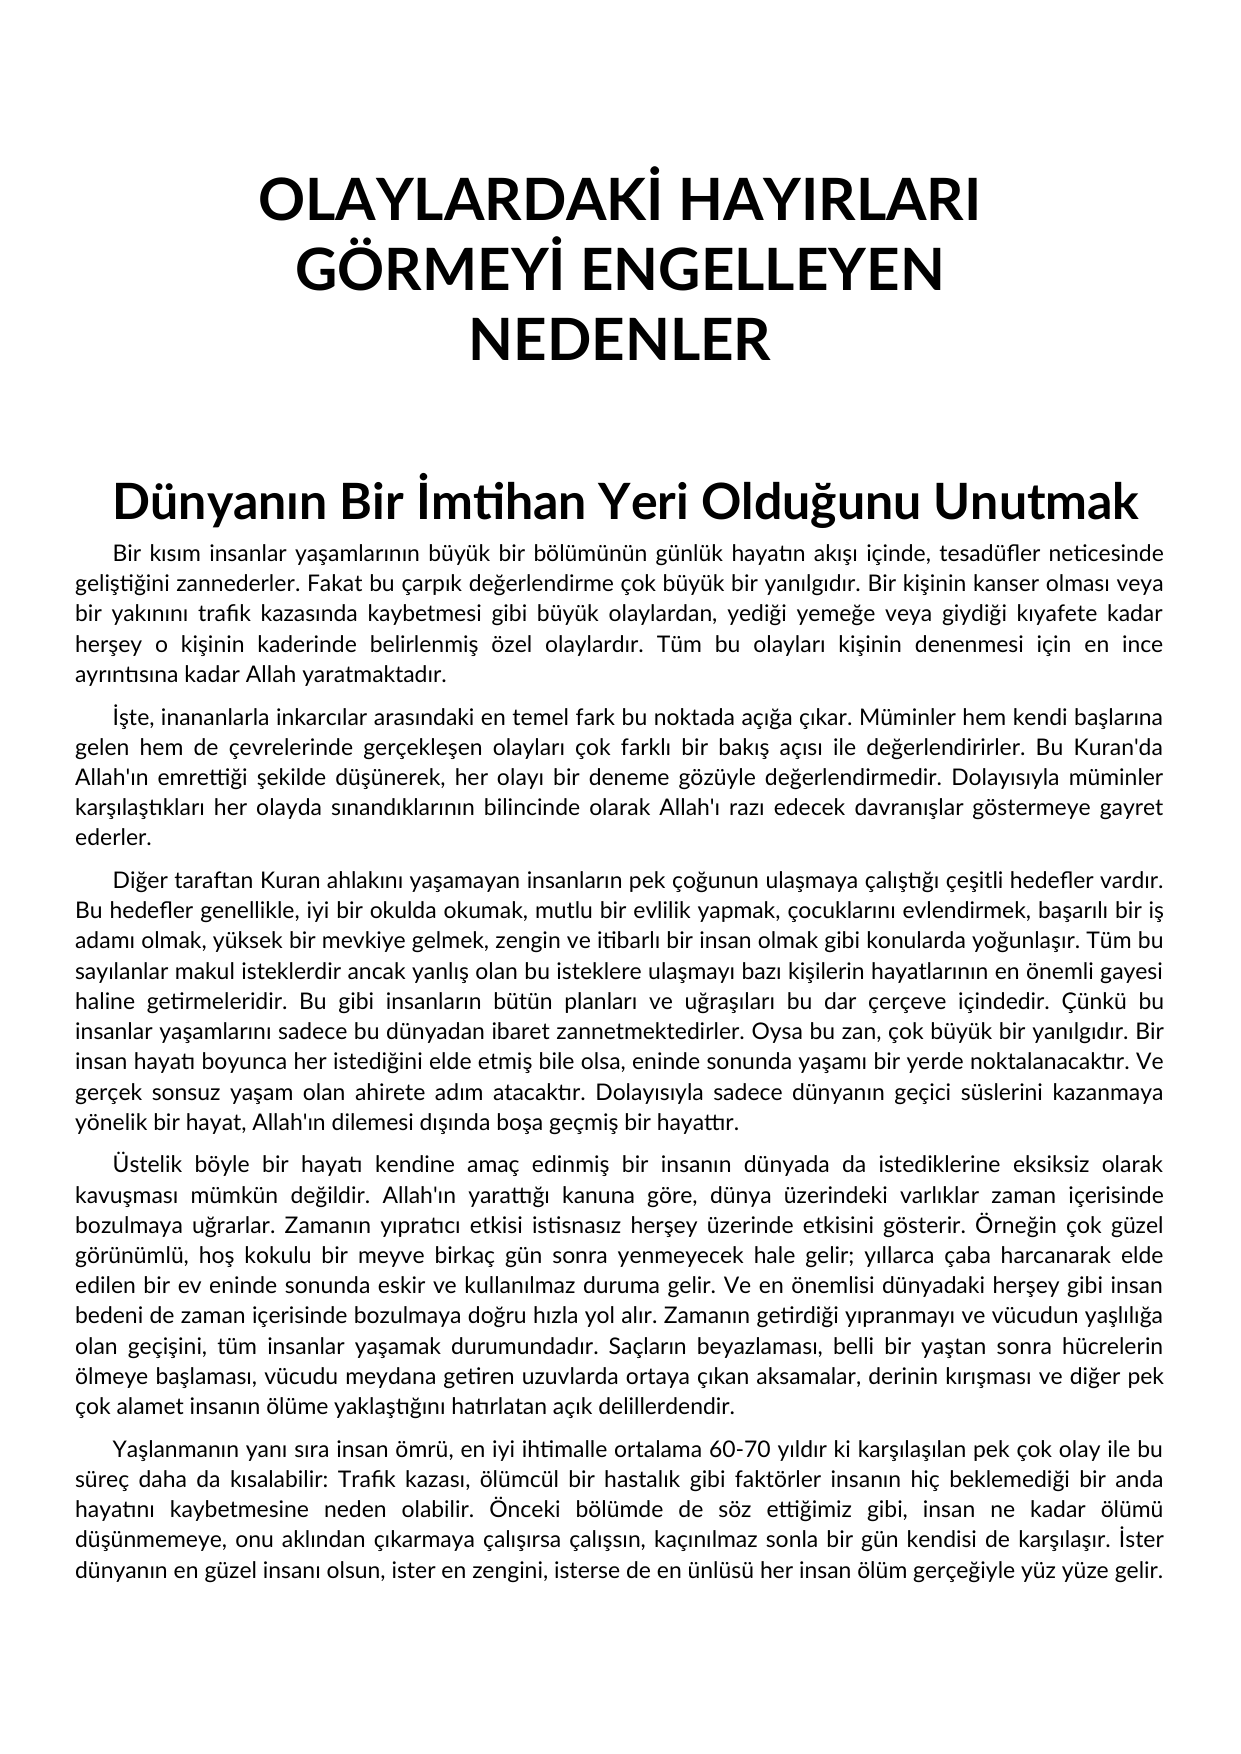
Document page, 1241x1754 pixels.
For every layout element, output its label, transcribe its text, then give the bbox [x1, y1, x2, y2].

text Yaşlanmanın yanı sıra insan ömrü, en iyi ihtimalle ortalama 60-70 yıldır ki karşılaşılan pek çok olay ile bu süreç daha da kısalabilir: Trafik kazası, ölümcül bir hastalık gibi faktörler insanın hiç beklemediği bir anda hayatını kaybetmesine neden olabilir. Önceki bölümde de söz ettiğimiz gibi, insan ne kadar ölümü düşünmemeye, onu aklından çıkarmaya çalışırsa çalışsın, kaçınılmaz sonla bir gün kendisi de karşılaşır. İster dünyanın en güzel insanı olsun, ister en zengini, isterse de en ünlüsü her insan ölüm gerçeğiyle yüz yüze gelir. [75, 1434, 1165, 1583]
text Bir kısım insanlar yaşamlarının büyük bir bölümünün günlük hayatın akışı içinde, tesadüfler neticesinde geliştiğini zannederler. Fakat bu çarpık değerlendirme çok büyük bir yanılgıdır. Bir kişinin kanser olması veya bir yakınını trafik kazasında kaybetmesi gibi büyük olaylardan, yediği yemeğe veya giydiği kıyafete kadar herşey o kişinin kaderinde belirlenmiş özel olaylardır. Tüm bu olayları kişinin denenmesi için en ince ayrıntısına kadar Allah yaratmaktadır. [75, 539, 1165, 687]
subtitle Dünyanın Bir İmtihan Yeri Olduğunu Unutmak [112, 470, 1165, 530]
subtitle OLAYLARDAKİ HAYIRLARI GÖRMEYİ ENGELLEYEN NEDENLER [75, 162, 1165, 372]
text Diğer taraftan Kuran ahlakını yaşamayan insanların pek çoğunun ulaşmaya çalıştığı çeşitli hedefler vardır. Bu hedefler genellikle, iyi bir okulda okumak, mutlu bir evlilik yapmak, çocuklarını evlendirmek, başarılı bir iş adamı olmak, yüksek bir mevkiye gelmek, zengin ve itibarlı bir insan olmak gibi konularda yoğunlaşır. Tüm bu sayılanlar makul isteklerdir ancak yanlış olan bu isteklere ulaşmayı bazı kişilerin hayatlarının en önemli gayesi haline getirmeleridir. Bu gibi insanların bütün planları ve uğraşıları bu dar çerçeve içindedir. Çünkü bu insanlar yaşamlarını sadece bu dünyadan ibaret zannetmektedirler. Oysa bu zan, çok büyük bir yanılgıdır. Bir insan hayatı boyunca her istediğini elde etmiş bile olsa, eninde sonunda yaşamı bir yerde noktalanacaktır. Ve gerçek sonsuz yaşam olan ahirete adım atacaktır. Dolayısıyla sadece dünyanın geçici süslerini kazanmaya yönelik bir hayat, Allah'ın dilemesi dışında boşa geçmiş bir hayattır. [75, 866, 1165, 1135]
text Üstelik böyle bir hayatı kendine amaç edinmiş bir insanın dünyada da istediklerine eksiksiz olarak kavuşması mümkün değildir. Allah'ın yarattığı kanuna göre, dünya üzerindeki varlıklar zaman içerisinde bozulmaya uğrarlar. Zamanın yıpratıcı etkisi istisnasız herşey üzerinde etkisini gösterir. Örneğin çok güzel görünümlü, hoş kokulu bir meyve birkaç gün sonra yenmeyecek hale gelir; yıllarca çaba harcanarak elde edilen bir ev eninde sonunda eskir ve kullanılmaz duruma gelir. Ve en önemlisi dünyadaki herşey gibi insan bedeni de zaman içerisinde bozulmaya doğru hızla yol alır. Zamanın getirdiği yıpranmayı ve vücudun yaşlılığa olan geçişini, tüm insanlar yaşamak durumundadır. Saçların beyazlaması, belli bir yaştan sonra hücrelerin ölmeye başlaması, vücudu meydana getiren uzuvlarda ortaya çıkan aksamalar, derinin kırışması ve diğer pek çok alamet insanın ölüme yaklaştığını hatırlatan açık delillerdendir. [75, 1150, 1165, 1419]
text İşte, inananlarla inkarcılar arasındaki en temel fark bu noktada açığa çıkar. Müminler hem kendi başlarına gelen hem de çevrelerinde gerçekleşen olayları çok farklı bir bakış açısı ile değerlendirirler. Bu Kuran'da Allah'ın emrettiği şekilde düşünerek, her olayı bir deneme gözüyle değerlendirmedir. Dolayısıyla müminler karşılaştıkları her olayda sınandıklarının bilincinde olarak Allah'ı razı edecek davranışlar göstermeye gayret ederler. [75, 702, 1165, 851]
